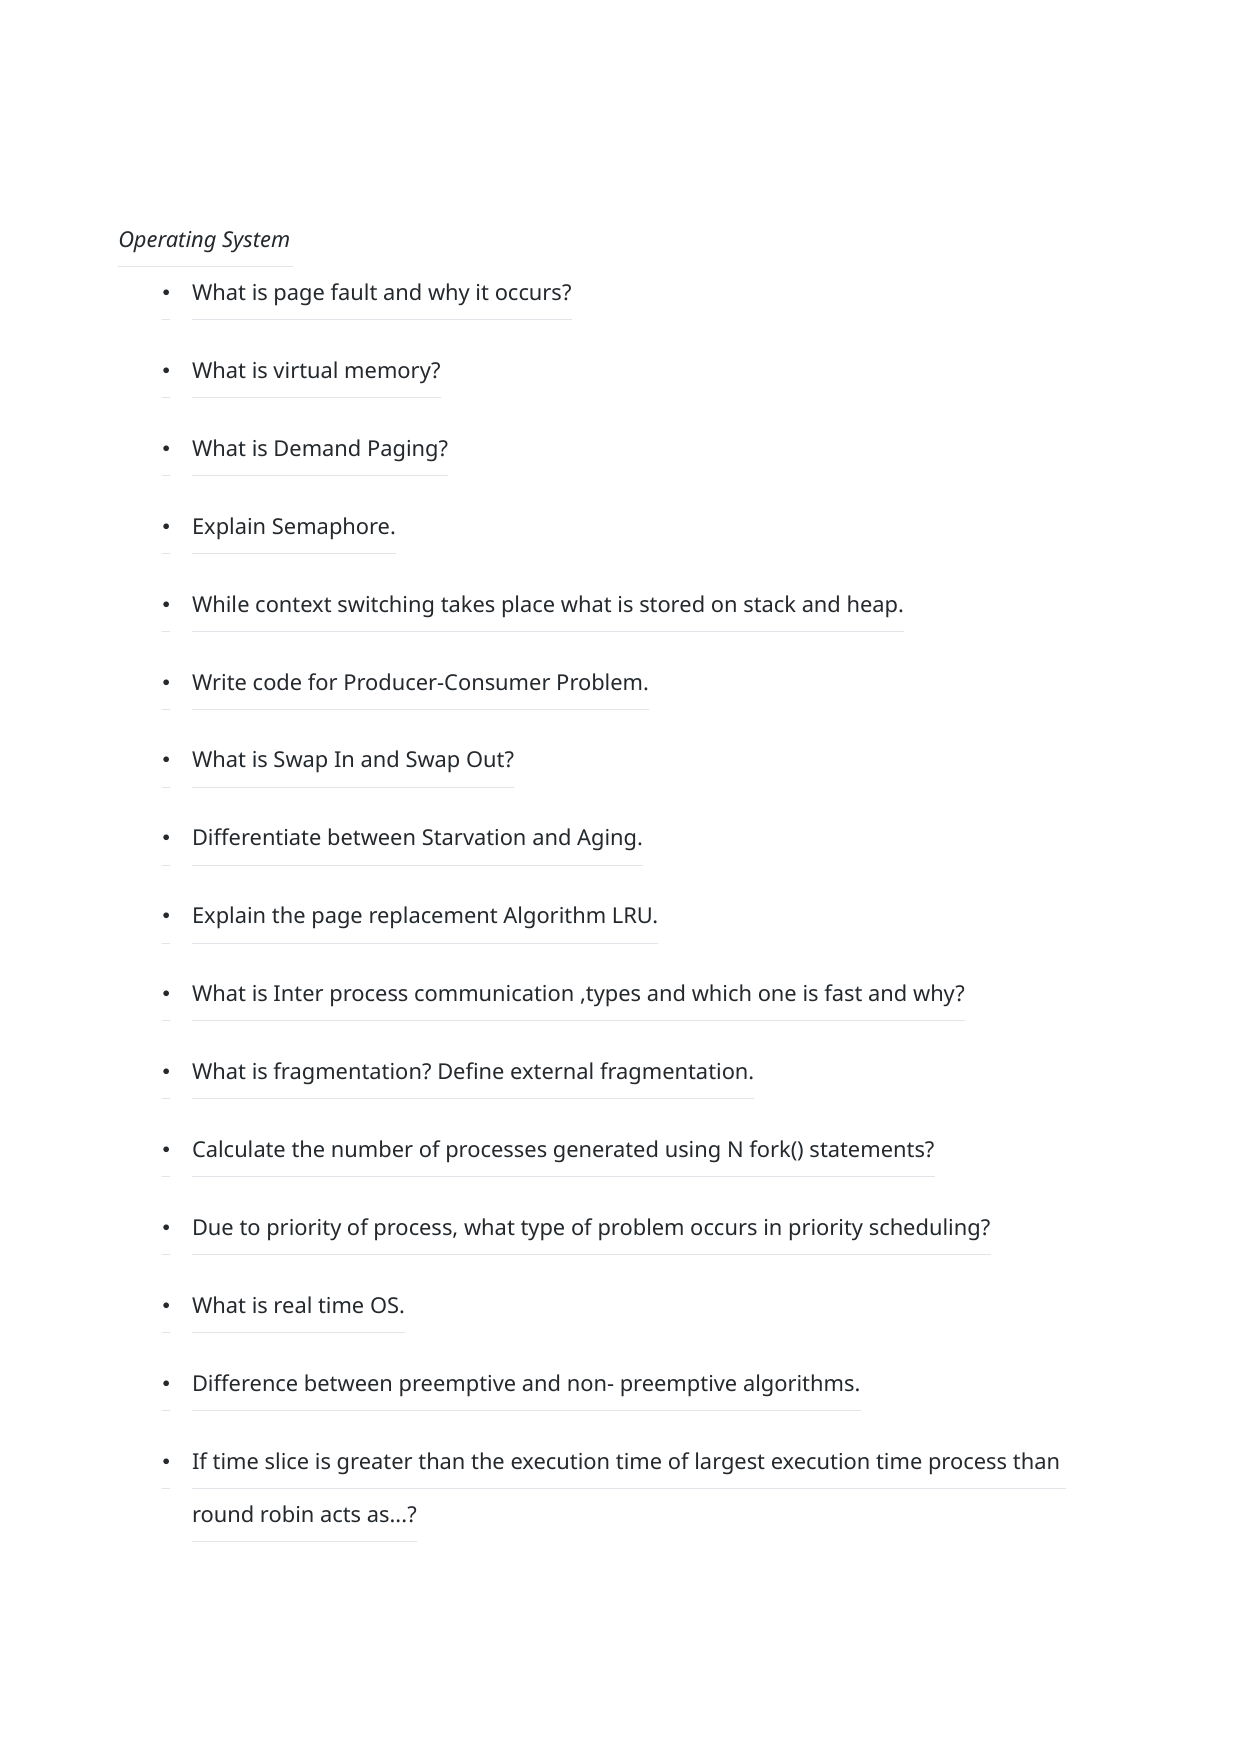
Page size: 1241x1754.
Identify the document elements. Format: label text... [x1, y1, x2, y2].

list If time slice is greater than the execution time of largest execution time process than round robin acts as...? [162, 1446, 1122, 1541]
list Explain Semaphore. [162, 511, 1122, 553]
list Calculate the number of processes generated using N fork() statements? [162, 1134, 1122, 1176]
list What is real time OS. [162, 1290, 1122, 1332]
list What is fragmentation? Define external fragmentation. [162, 1056, 1122, 1098]
text Operating System [118, 118, 1122, 266]
list Difference between preemptive and non- preemptive algorithms. [162, 1368, 1122, 1410]
list What is Swap In and Swap Out? [162, 744, 1122, 787]
list What is Inter process communication ,types and which one is fast and why? [162, 978, 1122, 1021]
list While context switching takes place what is stored on stack and heap. [162, 588, 1122, 631]
list Due to priority of process, what type of problem occurs in priority scheduling? [162, 1212, 1122, 1254]
list What is page fault and why it occurs? [162, 277, 1122, 319]
list What is Demand Paging? [162, 433, 1122, 475]
list Write code for Producer-Consumer Problem. [162, 666, 1122, 709]
list What is virtual memory? [162, 355, 1122, 397]
list Explain the page replacement Algorithm LRU. [162, 900, 1122, 943]
list Differentiate between Starvation and Aging. [162, 822, 1122, 865]
